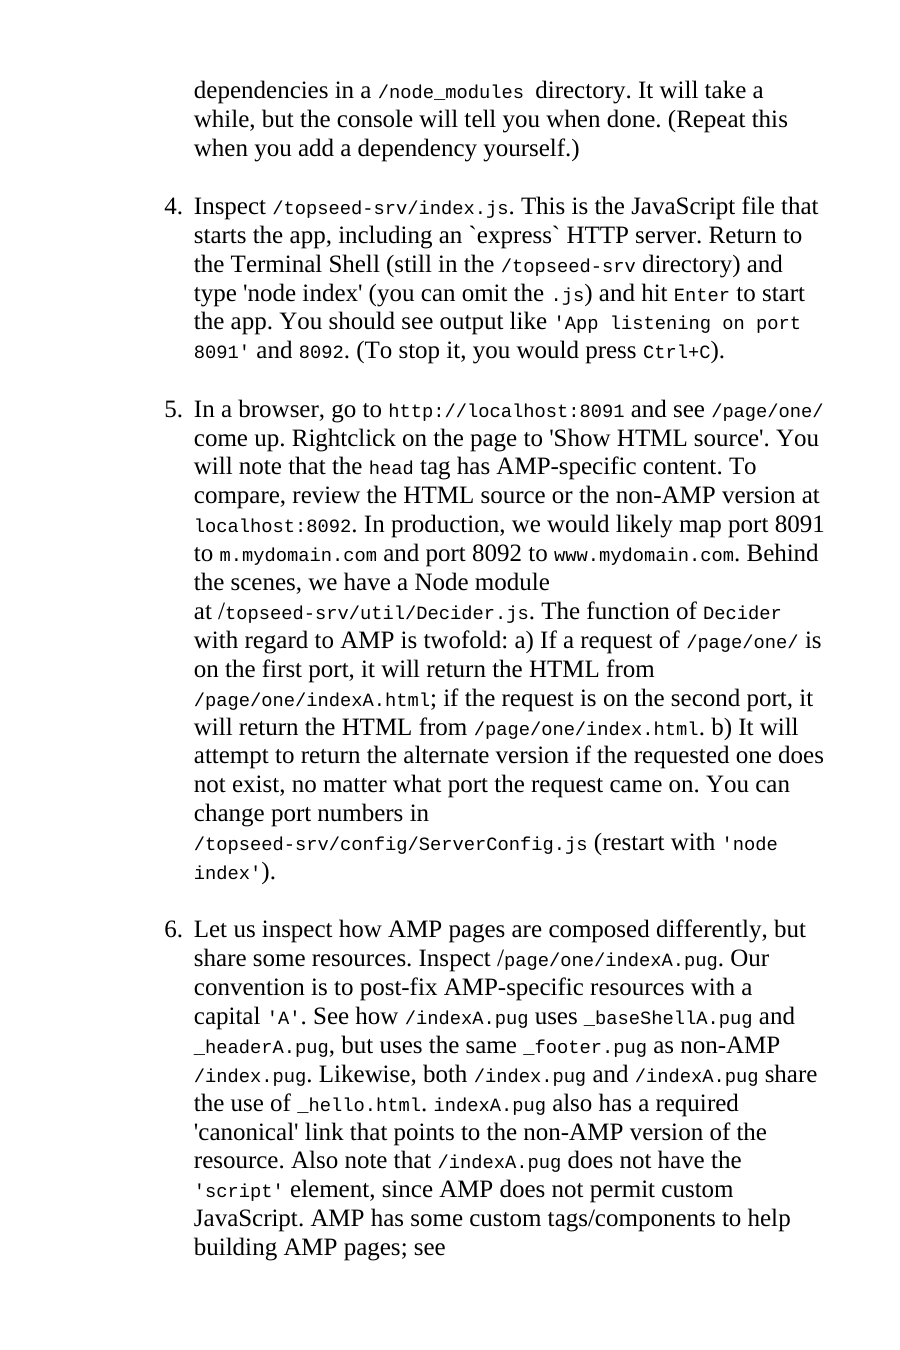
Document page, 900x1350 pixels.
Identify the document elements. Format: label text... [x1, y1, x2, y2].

list In a browser, go to http://localhost:8091 and see /page/one/ come up. Rightclick on the page to 'Show HTML source'. You will note that the head tag has AMP-specific content. To compare, review the HTML source or the non-AMP version at localhost:8092. In production, we would likely map port 8091 to m.mydomain.com and port 8092 to www.mydomain.com. Behind the scenes, we have a Node module at /topseed-srv/util/Decider.js. The function of Decider with regard to AMP is twofold: a) If a request of /page/one/ is on the first port, it will return the HTML from /page/one/indexA.html; if the request is on the second port, it will return the HTML from /page/one/index.html. b) It will attempt to return the alternate version if the requested one does not exist, no matter what port the request came on. You can change port numbers in /topseed-srv/config/ServerConfig.js (restart with 'node index'). [164, 394, 825, 885]
list Let us inspect how AMP pages are composed differently, but share some resources. Inspect /page/one/indexA.pug. Our convention is to post-fix AMP-specific resources with a capital 'A'. See how /indexA.pug uses _baseShellA.pug and _headerA.pug, but uses the same _footer.pug as non-AMP /index.pug. Likewise, both /index.pug and /indexA.pug share the use of _hello.html. indexA.pug also has a required 'canonical' link that points to the non-AMP version of the resource. Also note that /indexA.pug does not have the 'script' element, since AMP does not permit custom JavaScript. AMP has some custom tags/components to help building AMP pages; see [164, 914, 825, 1261]
list Inspect /topseed-srv/index.js. This is the JavaScript file that starts the app, including an `express` HTTP server. Return to the Terminal Shell (still in the /topseed-srv directory) and type 'node index' (you can omit the .js) and hit Enter to start the app. You should see output like 'App listening on port 8091' and 8092. (To stop it, you would press Ctrl+C). [164, 191, 825, 364]
list dependencies in a /node_modules directory. It will take a while, but the console will tell you when done. (Repeat this when you add a dependency yourself.) [164, 75, 825, 161]
